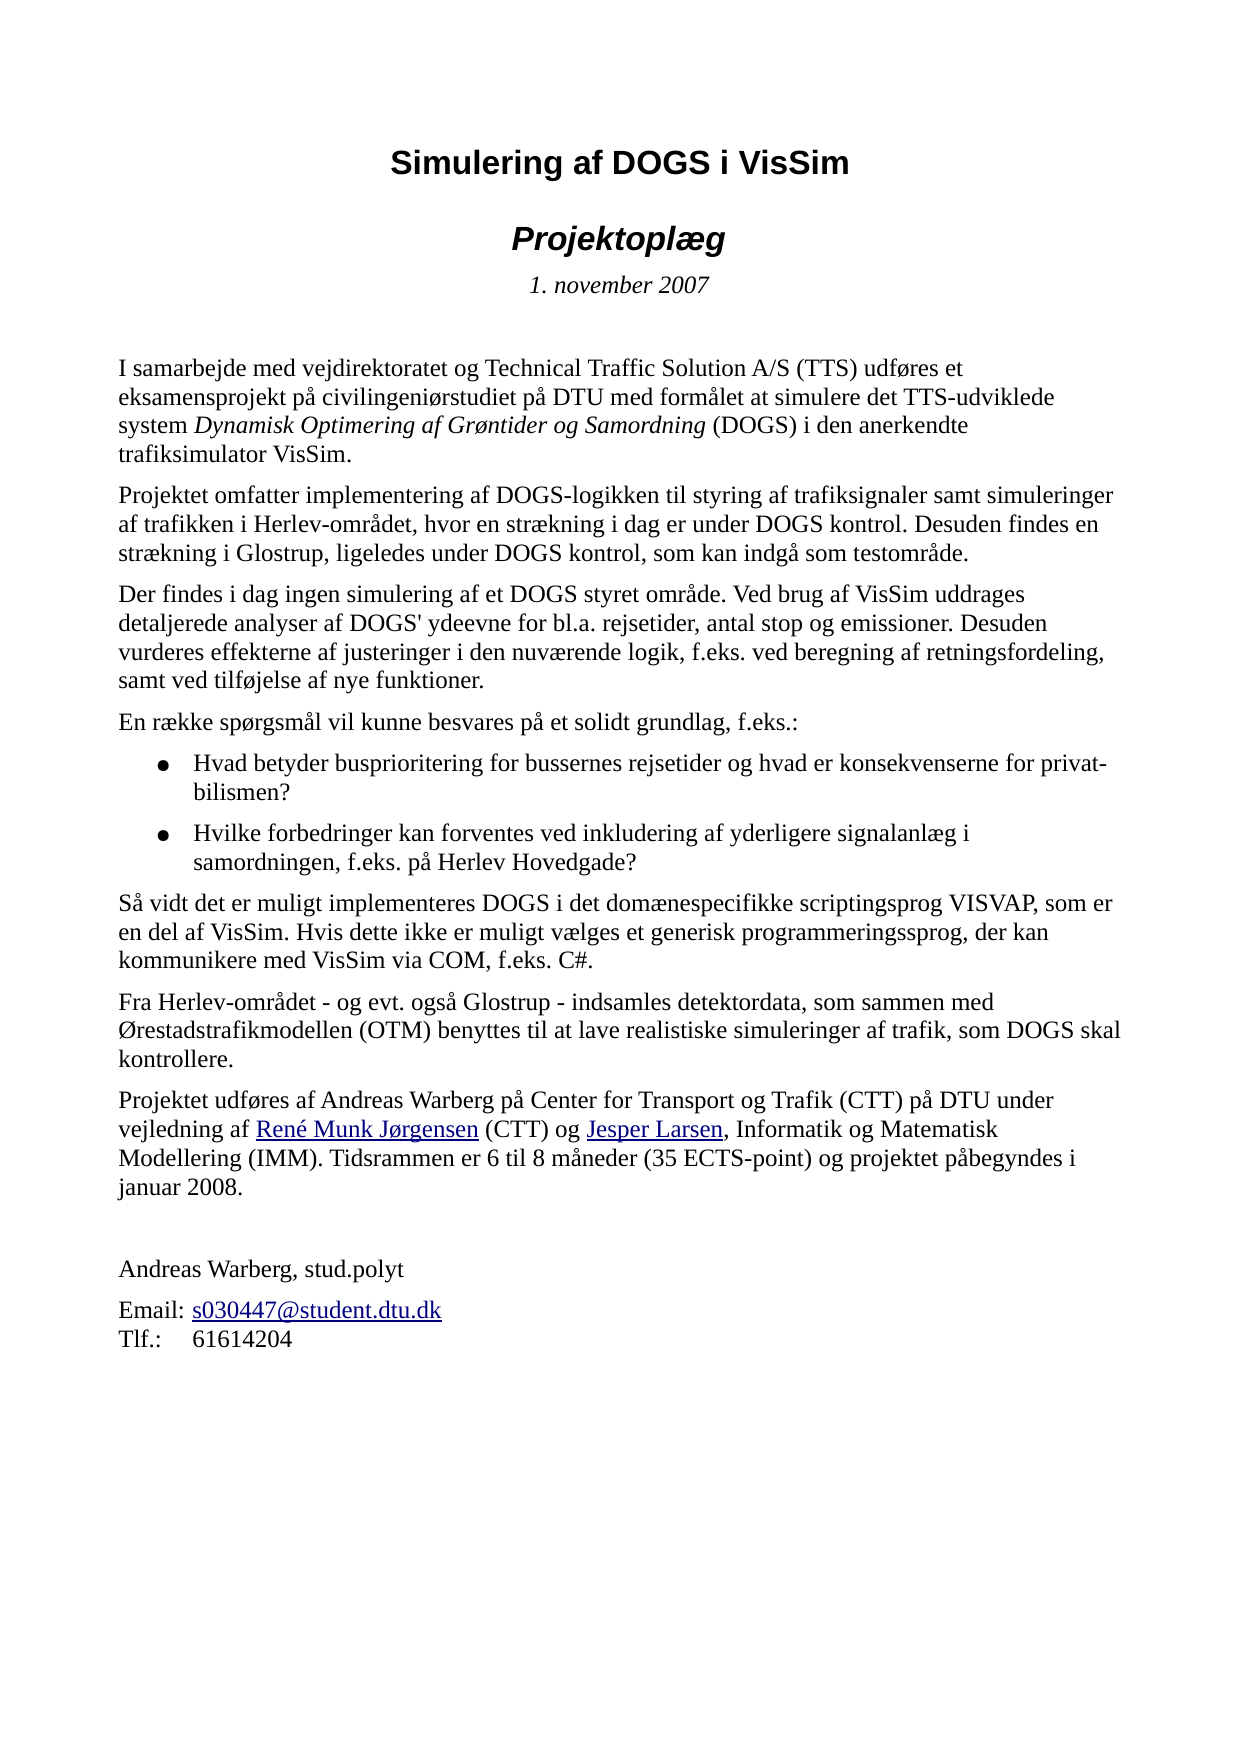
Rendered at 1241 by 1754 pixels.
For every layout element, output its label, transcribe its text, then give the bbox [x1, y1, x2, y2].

text I samarbejde med vejdirektoratet og Technical Traffic Solution A/S (TTS) udføres et eksamensprojekt på civilingeniørstudiet på DTU med formålet at simulere det TTS-udviklede system Dynamisk Optimering af Grøntider og Samordning (DOGS) i den anerkendte trafiksimulator VisSim. [118, 353, 1122, 468]
text Email: s030447@student.dtu.dk Tlf.: 61614204 [118, 1295, 1122, 1353]
text Andreas Warberg, stud.polyt [118, 1254, 1122, 1283]
list Hvad betyder busprioritering for bussernes rejsetider og hvad er konsekvenserne for privat-bilismen? [156, 748, 1122, 805]
text Fra Herlev-området - og evt. også Glostrup - indsamles detektordata, som sammen med Ørestadstrafikmodellen (OTM) benyttes til at lave realistiske simuleringer af trafik, som DOGS skal kontrollere. [118, 987, 1122, 1073]
list Hvilke forbedringer kan forventes ved inkludering af yderligere signalanlæg i samordningen, f.eks. på Herlev Hovedgade? [156, 818, 1122, 875]
text En række spørgsmål vil kunne besvares på et solidt grundlag, f.eks.: [118, 707, 1122, 735]
text Projektet udføres af Andreas Warberg på Center for Transport og Trafik (CTT) på DTU under vejledning af René Munk Jørgensen (CTT) og Jesper Larsen, Informatik og Matematisk Modellering (IMM). Tidsrammen er 6 til 8 måneder (35 ECTS-point) og projektet påbegyndes i januar 2008. [118, 1085, 1122, 1200]
subtitle Simulering af DOGS i VisSim [118, 143, 1122, 182]
text Projektet omfatter implementering af DOGS-logikken til styring af trafiksignaler samt simuleringer af trafikken i Herlev-området, hvor en strækning i dag er under DOGS kontrol. Desuden findes en strækning i Glostrup, ligeledes under DOGS kontrol, som kan indgå som testområde. [118, 480, 1122, 567]
text Så vidt det er muligt implementeres DOGS i det domænespecifikke scriptingsprog VISVAP, som er en del af VisSim. Hvis dette ikke er muligt vælges et generisk programmeringssprog, der kan kommunikere med VisSim via COM, f.eks. C#. [118, 888, 1122, 974]
subtitle Projektoplæg [118, 219, 1122, 258]
text 1. november 2007 [118, 270, 1122, 299]
text Der findes i dag ingen simulering af et DOGS styret område. Ved brug af VisSim uddrages detaljerede analyser af DOGS' ydeevne for bl.a. rejsetider, antal stop og emissioner. Desuden vurderes effekterne af justeringer i den nuværende logik, f.eks. ved beregning af retningsfordeling, samt ved tilføjelse af nye funktioner. [118, 579, 1122, 694]
